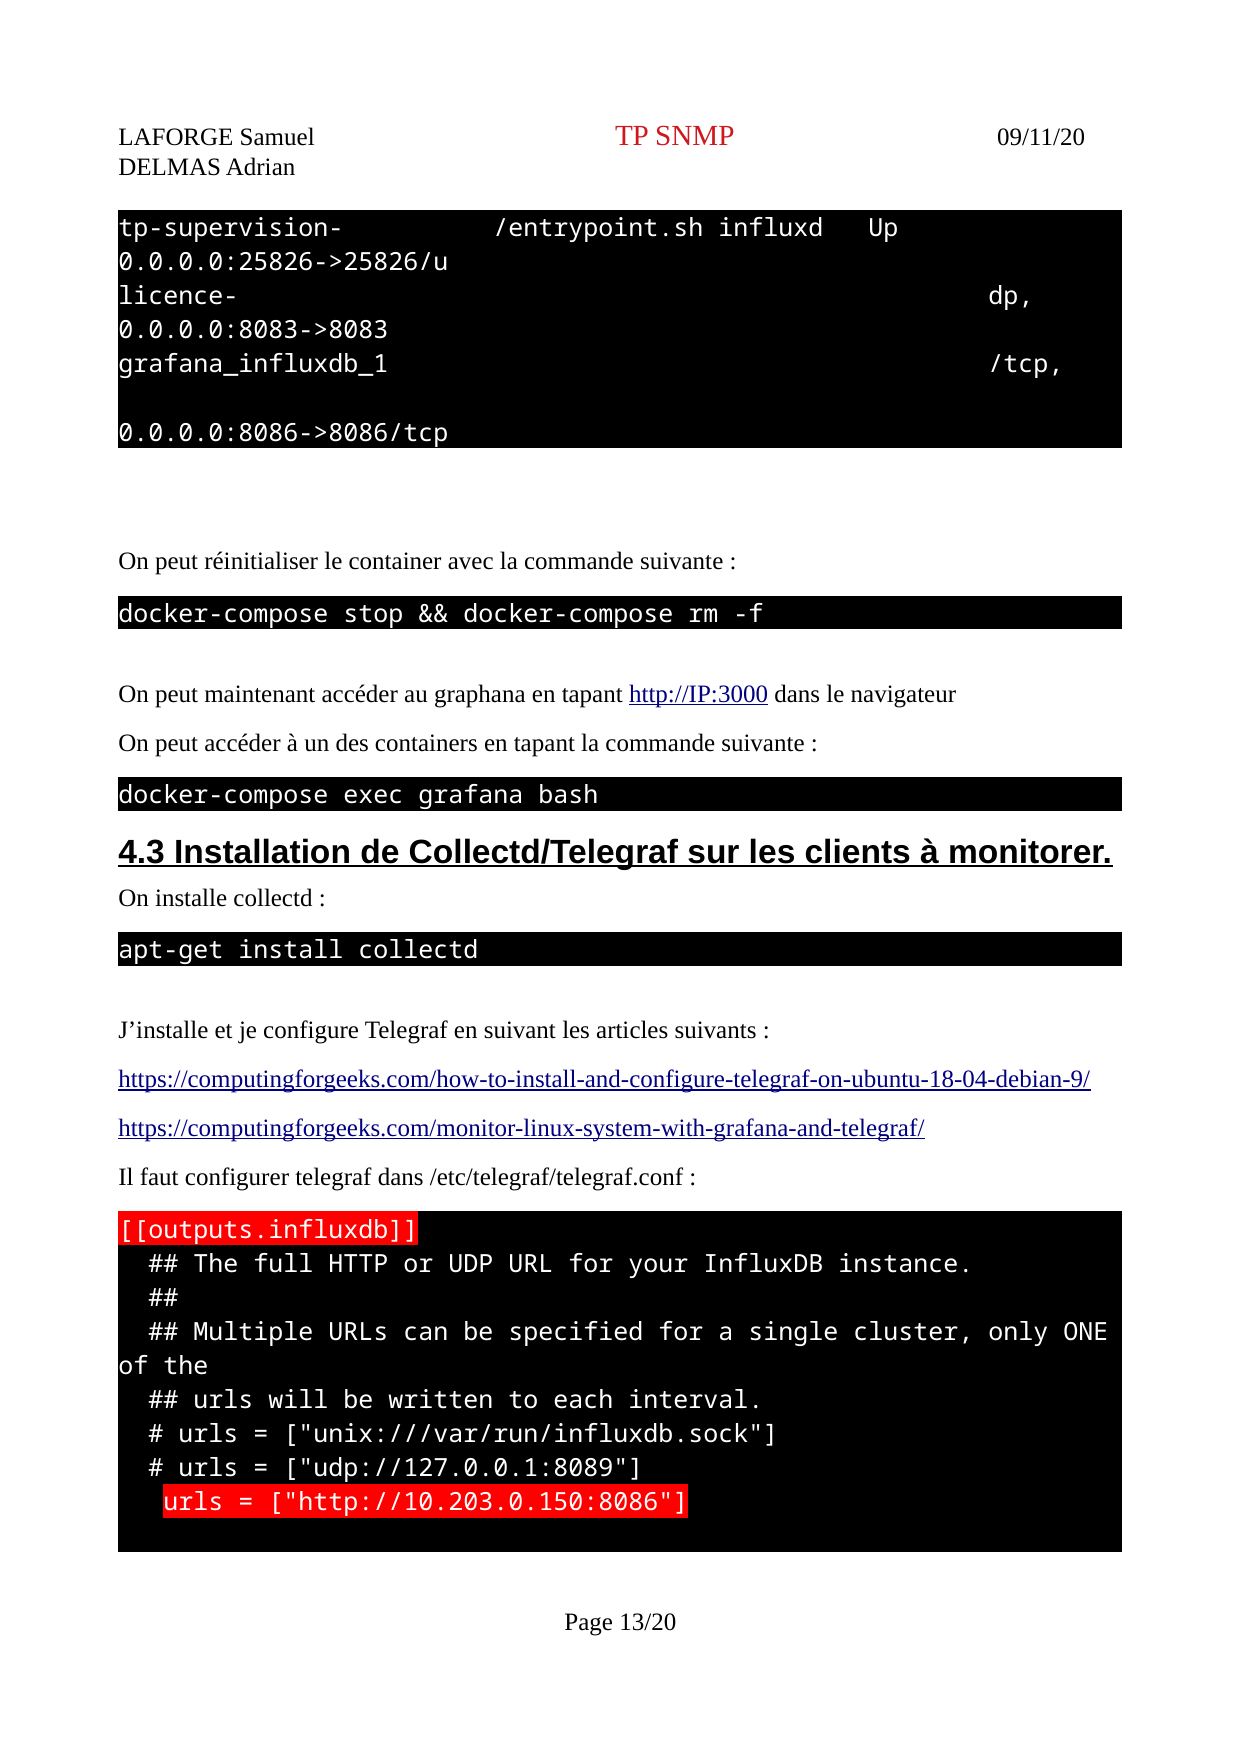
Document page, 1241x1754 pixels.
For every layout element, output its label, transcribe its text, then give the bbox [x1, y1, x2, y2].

text On peut maintenant accéder au graphana en tapant http://IP:3000 dans le navigateur [118, 679, 1122, 707]
text docker-compose exec grafana bash [118, 777, 1122, 811]
text https://computingforgeeks.com/how-to-install-and-configure-telegraf-on-ubuntu-18-04-debian-9/ [118, 1064, 1122, 1093]
text ## [118, 1279, 1122, 1313]
text # urls = ["unix:///var/run/influxdb.sock"] [118, 1416, 1122, 1450]
subtitle 4.3 Installation de Collectd/Telegraf sur les clients à monitorer. [118, 832, 1122, 870]
text urls = ["http://10.203.0.150:8086"] [118, 1484, 1122, 1518]
text ## The full HTTP or UDP URL for your InfluxDB instance. [118, 1245, 1122, 1279]
text https://computingforgeeks.com/monitor-linux-system-with-grafana-and-telegraf/ [118, 1113, 1122, 1142]
text apt-get install collectd [118, 932, 1122, 966]
text ## Multiple URLs can be specified for a single cluster, only ONE of the [118, 1313, 1122, 1382]
text 0.0.0.0:8086->8086/tcp [118, 380, 1122, 448]
text ## urls will be written to each interval. [118, 1382, 1122, 1416]
text J’installe et je configure Telegraf en suivant les articles suivants : [118, 1015, 1122, 1044]
text grafana_influxdb_1 /tcp, [118, 346, 1122, 380]
text # urls = ["udp://127.0.0.1:8089"] [118, 1450, 1122, 1484]
text docker-compose stop && docker-compose rm -f [118, 596, 1122, 629]
text On installe collectd : [118, 883, 1122, 912]
text [[outputs.influxdb]] [118, 1211, 1122, 1245]
text On peut réinitialiser le container avec la commande suivante : [118, 546, 1122, 575]
text tp-supervision- /entrypoint.sh influxd Up 0.0.0.0:25826->25826/u [118, 210, 1122, 278]
text On peut accéder à un des containers en tapant la commande suivante : [118, 728, 1122, 756]
text licence- dp, 0.0.0.0:8083->8083 [118, 278, 1122, 346]
text Il faut configurer telegraf dans /etc/telegraf/telegraf.conf : [118, 1162, 1122, 1191]
